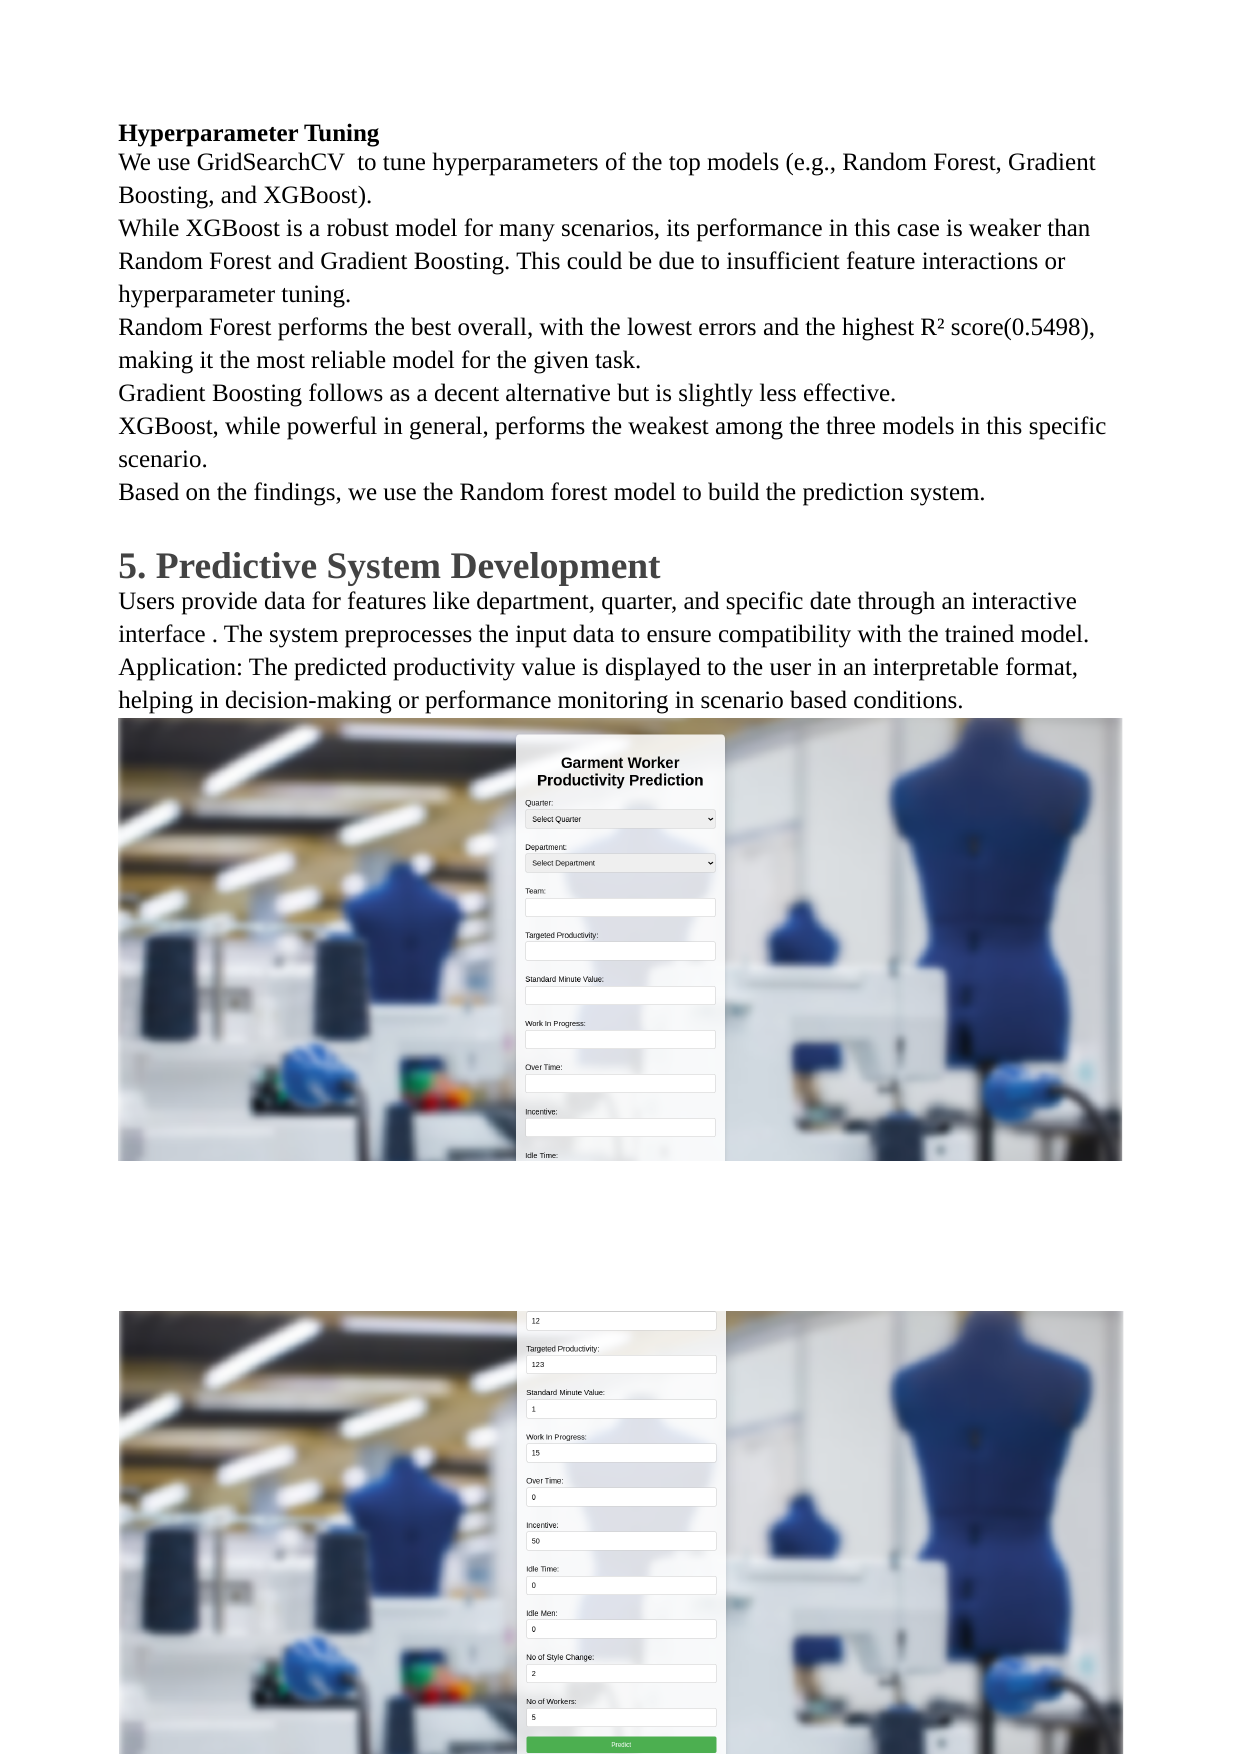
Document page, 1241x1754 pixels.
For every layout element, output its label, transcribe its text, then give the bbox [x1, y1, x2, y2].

picture [118, 718, 1123, 1161]
text XGBoost, while powerful in general, performs the weakest among the three models in this specific scenario. [118, 411, 1122, 473]
text While XGBoost is a robust model for many scenarios, its performance in this case is weaker than Random Forest and Gradient Boosting. This could be due to insufficient feature interactions or hyperparameter tuning. [118, 213, 1122, 308]
text Random Forest performs the best overall, with the lowest errors and the highest R² score(0.5498), making it the most reliable model for the given task. [118, 312, 1122, 374]
picture [119, 1311, 1124, 1754]
subtitle Hyperparameter Tuning [118, 118, 1122, 147]
text We use GridSearchCV to tune hyperparameters of the top models (e.g., Random Forest, Gradient Boosting, and XGBoost). [118, 147, 1122, 209]
text 5. Predictive System Development [118, 543, 1122, 586]
text Users provide data for features like department, quarter, and specific date through an interactive interface . The system preprocesses the input data to ensure compatibility with the trained model. Application: The predicted productivity value is displayed to the user in an interpretable format, helping in decision-making or performance monitoring in scenario based conditions. [118, 586, 1122, 714]
text Gradient Boosting follows as a decent alternative but is slightly less effective. [118, 378, 1122, 407]
text Based on the findings, we use the Random forest model to build the prediction system. [118, 477, 1122, 506]
